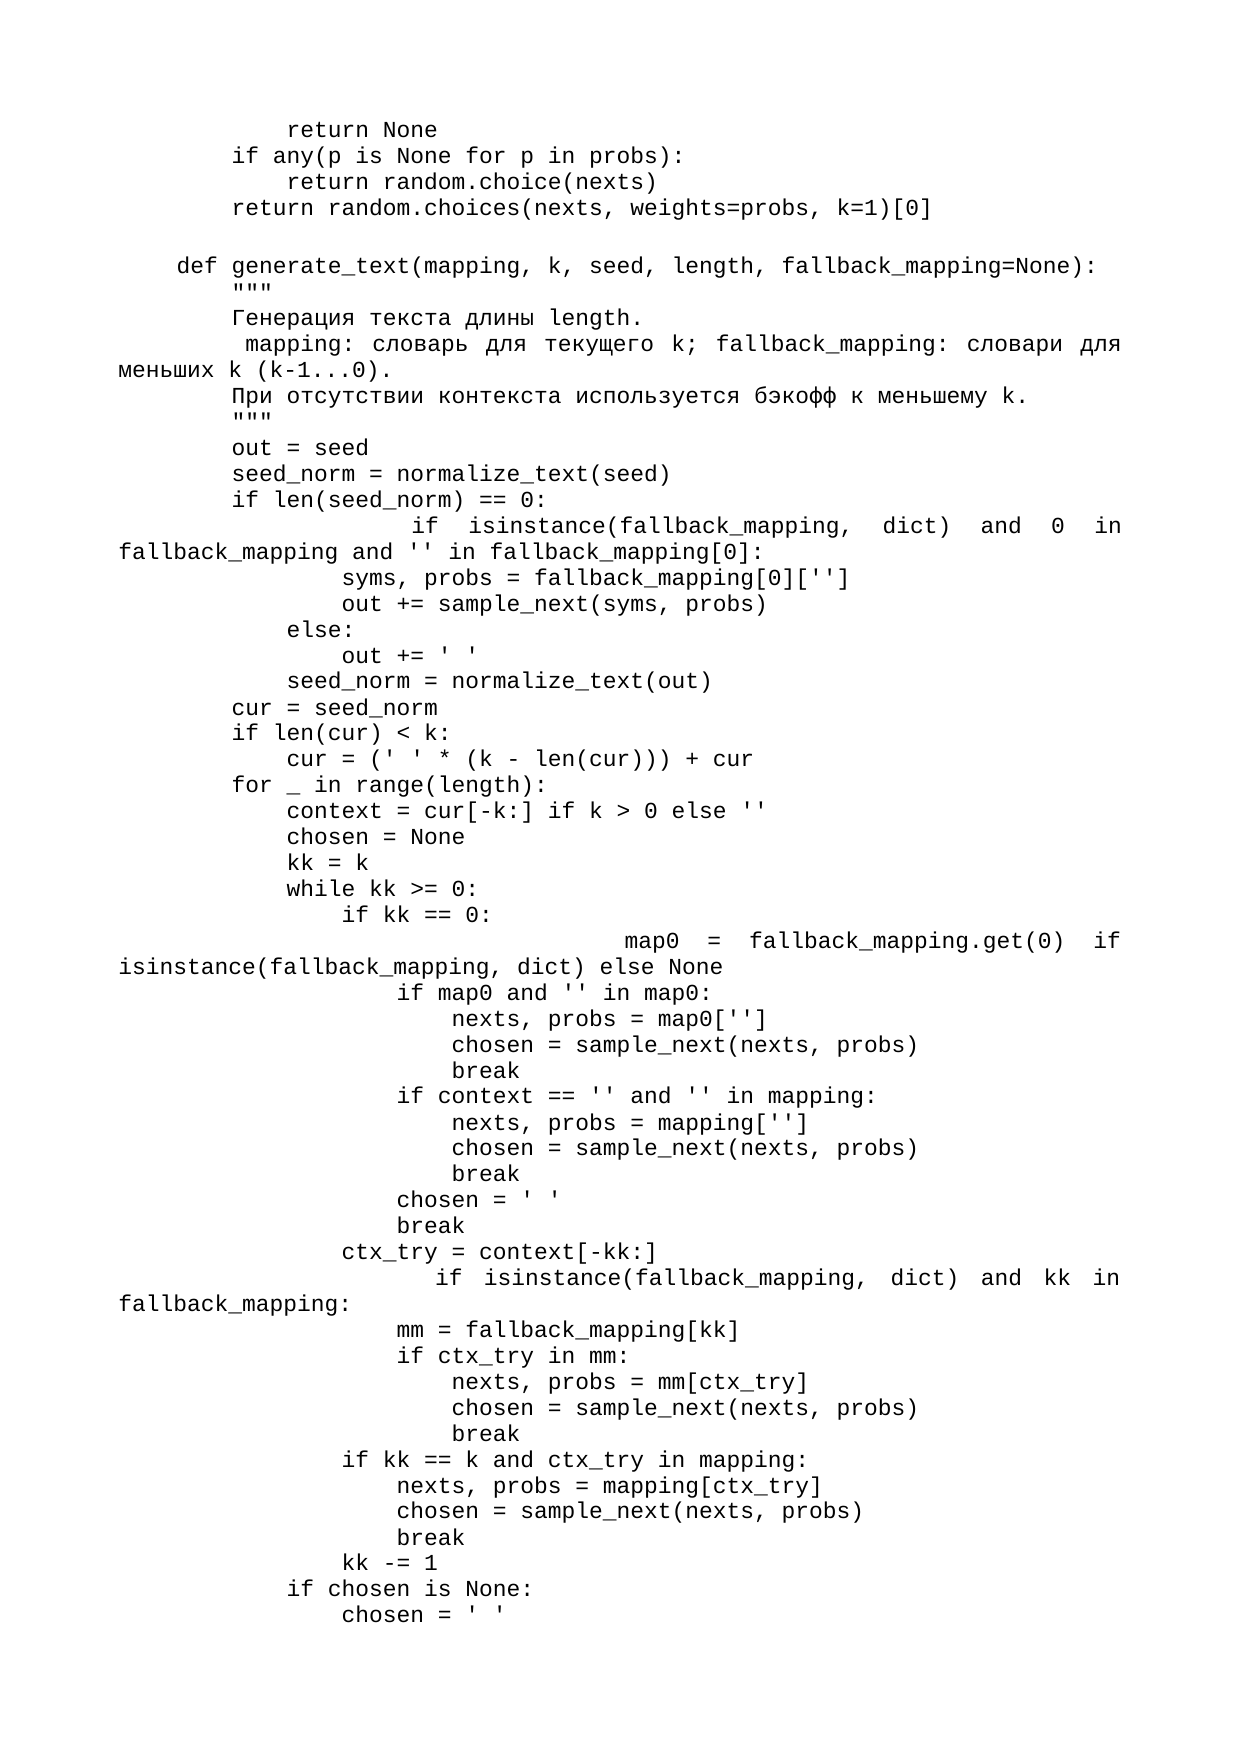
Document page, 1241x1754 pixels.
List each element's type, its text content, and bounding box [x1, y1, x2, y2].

text out = seed [118, 436, 1122, 462]
text ctx_try = context[-kk:] [118, 1241, 1122, 1266]
text if context == '' and '' in mapping: [118, 1085, 1122, 1111]
text break [118, 1422, 1122, 1448]
text chosen = sample_next(nexts, probs) [118, 1396, 1122, 1422]
text if kk == k and ctx_try in mapping: [118, 1448, 1122, 1474]
text nexts, probs = mapping[ctx_try] [118, 1474, 1122, 1500]
text cur = seed_norm [118, 696, 1122, 722]
text else: [118, 618, 1122, 644]
text out += ' ' [118, 644, 1122, 670]
text break [118, 1059, 1122, 1085]
text kk -= 1 [118, 1552, 1122, 1578]
text seed_norm = normalize_text(out) [118, 670, 1122, 696]
text chosen = ' ' [118, 1189, 1122, 1214]
text return None [118, 118, 1122, 144]
text cur = (' ' * (k - len(cur))) + cur [118, 748, 1122, 774]
text nexts, probs = mapping[''] [118, 1111, 1122, 1137]
text def generate_text(mapping, k, seed, length, fallback_mapping=None): [118, 255, 1122, 281]
text syms, probs = fallback_mapping[0][''] [118, 566, 1122, 592]
text if len(seed_norm) == 0: [118, 488, 1122, 514]
text return random.choices(nexts, weights=probs, k=1)[0] [118, 196, 1122, 222]
text if len(cur) < k: [118, 722, 1122, 748]
text chosen = sample_next(nexts, probs) [118, 1033, 1122, 1059]
text while kk >= 0: [118, 877, 1122, 903]
text break [118, 1214, 1122, 1241]
text if isinstance(fallback_mapping, dict) and 0 in fallback_mapping and '' in fallback_mapping[0]: [118, 514, 1122, 566]
text map0 = fallback_mapping.get(0) if isinstance(fallback_mapping, dict) else None [118, 929, 1122, 981]
text if map0 and '' in map0: [118, 981, 1122, 1007]
text При отсутствии контекста используется бэкофф к меньшему k. [118, 384, 1122, 411]
text mm = fallback_mapping[kk] [118, 1318, 1122, 1344]
text seed_norm = normalize_text(seed) [118, 462, 1122, 488]
text chosen = ' ' [118, 1604, 1122, 1629]
text nexts, probs = mm[ctx_try] [118, 1370, 1122, 1396]
text chosen = None [118, 826, 1122, 851]
text context = cur[-k:] if k > 0 else '' [118, 799, 1122, 826]
text kk = k [118, 851, 1122, 877]
text break [118, 1526, 1122, 1552]
text chosen = sample_next(nexts, probs) [118, 1137, 1122, 1163]
text return random.choice(nexts) [118, 170, 1122, 196]
text mapping: словарь для текущего k; fallback_mapping: словари для меньших k (k-1...0). [118, 333, 1122, 384]
text Генерация текста длины length. [118, 307, 1122, 333]
text if any(p is None for p in probs): [118, 144, 1122, 170]
text if ctx_try in mm: [118, 1344, 1122, 1370]
text if kk == 0: [118, 903, 1122, 929]
text nexts, probs = map0[''] [118, 1007, 1122, 1033]
text if isinstance(fallback_mapping, dict) and kk in fallback_mapping: [118, 1266, 1122, 1318]
text """ [118, 281, 1122, 307]
text for _ in range(length): [118, 774, 1122, 799]
text if chosen is None: [118, 1578, 1122, 1604]
text break [118, 1163, 1122, 1189]
text chosen = sample_next(nexts, probs) [118, 1500, 1122, 1526]
text """ [118, 411, 1122, 436]
text out += sample_next(syms, probs) [118, 592, 1122, 618]
